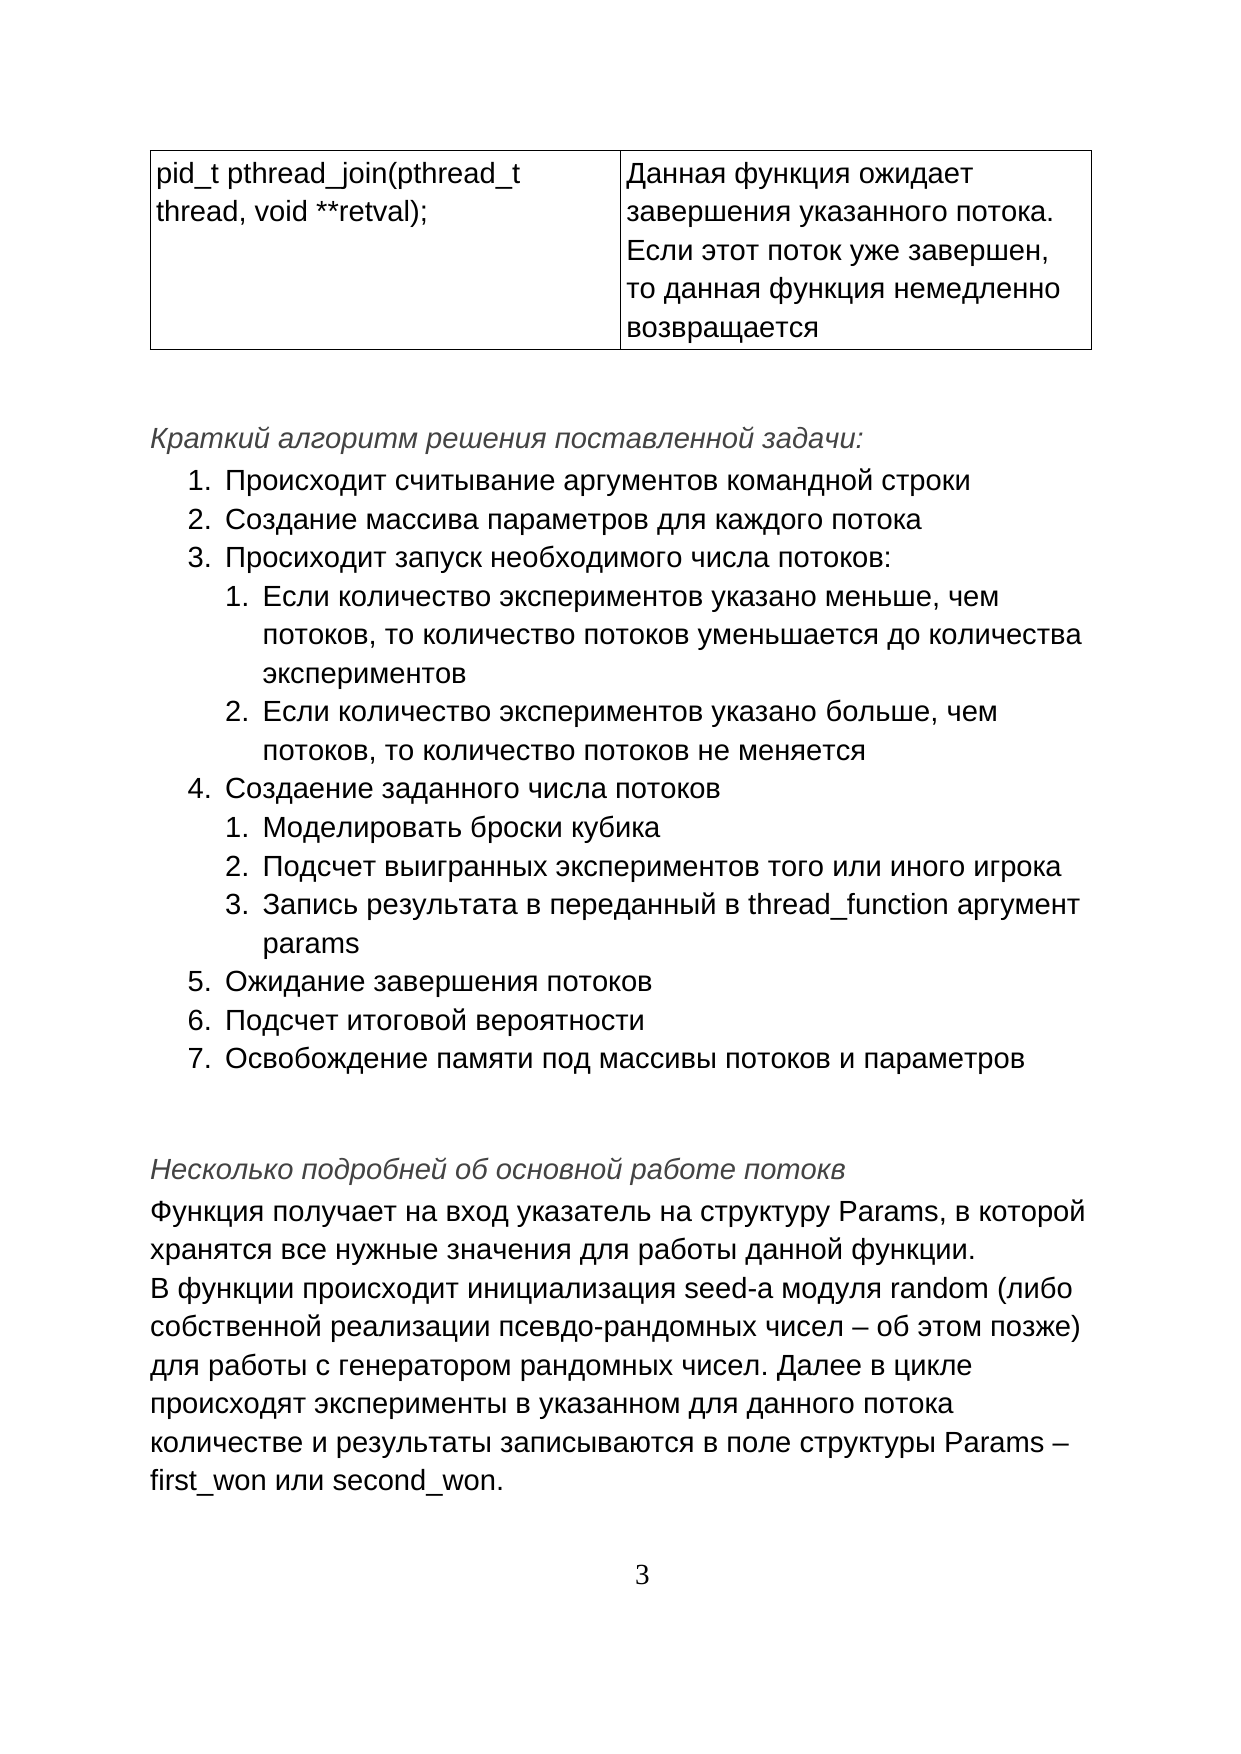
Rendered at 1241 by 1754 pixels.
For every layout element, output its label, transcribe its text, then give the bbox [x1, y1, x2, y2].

table_cell pid_t pthread_join(pthread_t thread, void **retval); [151, 151, 620, 349]
text Функция получает на вход указатель на структуру Params, в которой хранятся все нужные значения для работы данной функции. [150, 1193, 1091, 1266]
list Если количество экспериментов указано меньше, чем потоков, то количество потоков уменьшается до количества экспериментов [225, 579, 1091, 689]
list Создаение заданного числа потоков [187, 771, 1091, 805]
list Запись результата в переданный в thread_function аргумент params [225, 887, 1091, 959]
list Освобождение памяти под массивы потоков и параметров [187, 1041, 1091, 1075]
list Подсчет итоговой вероятности [187, 1003, 1091, 1036]
subtitle Несколько подробней об основной работе потокв [150, 1152, 1091, 1185]
list Подсчет выигранных экспериментов того или иного игрока [225, 848, 1091, 882]
list Просиходит запуск необходимого числа потоков: [187, 540, 1091, 574]
list Создание массива параметров для каждого потока [187, 502, 1091, 535]
text В функции происходит инициализация seed-а модуля random (либо собственной реализации псевдо-рандомных чисел – об этом позже) для работы с генератором рандомных чисел. Далее в цикле происходят эксперименты в указанном для данного потока количестве и результаты записываются в поле структуры Params – first_won или second_won. [150, 1271, 1091, 1497]
list Происходит считывание аргументов командной строки [187, 463, 1091, 497]
subtitle Краткий алгоритм решения поставленной задачи: [150, 421, 1091, 455]
list Моделировать броски кубика [225, 810, 1091, 843]
list Если количество экспериментов указано больше, чем потоков, то количество потоков не меняется [225, 694, 1091, 766]
table_cell Данная функция ожидает завершения указанного потока. Если этот поток уже завершен, то данная функция немедленно возвращается [621, 151, 1091, 349]
list Ожидание завершения потоков [187, 964, 1091, 998]
